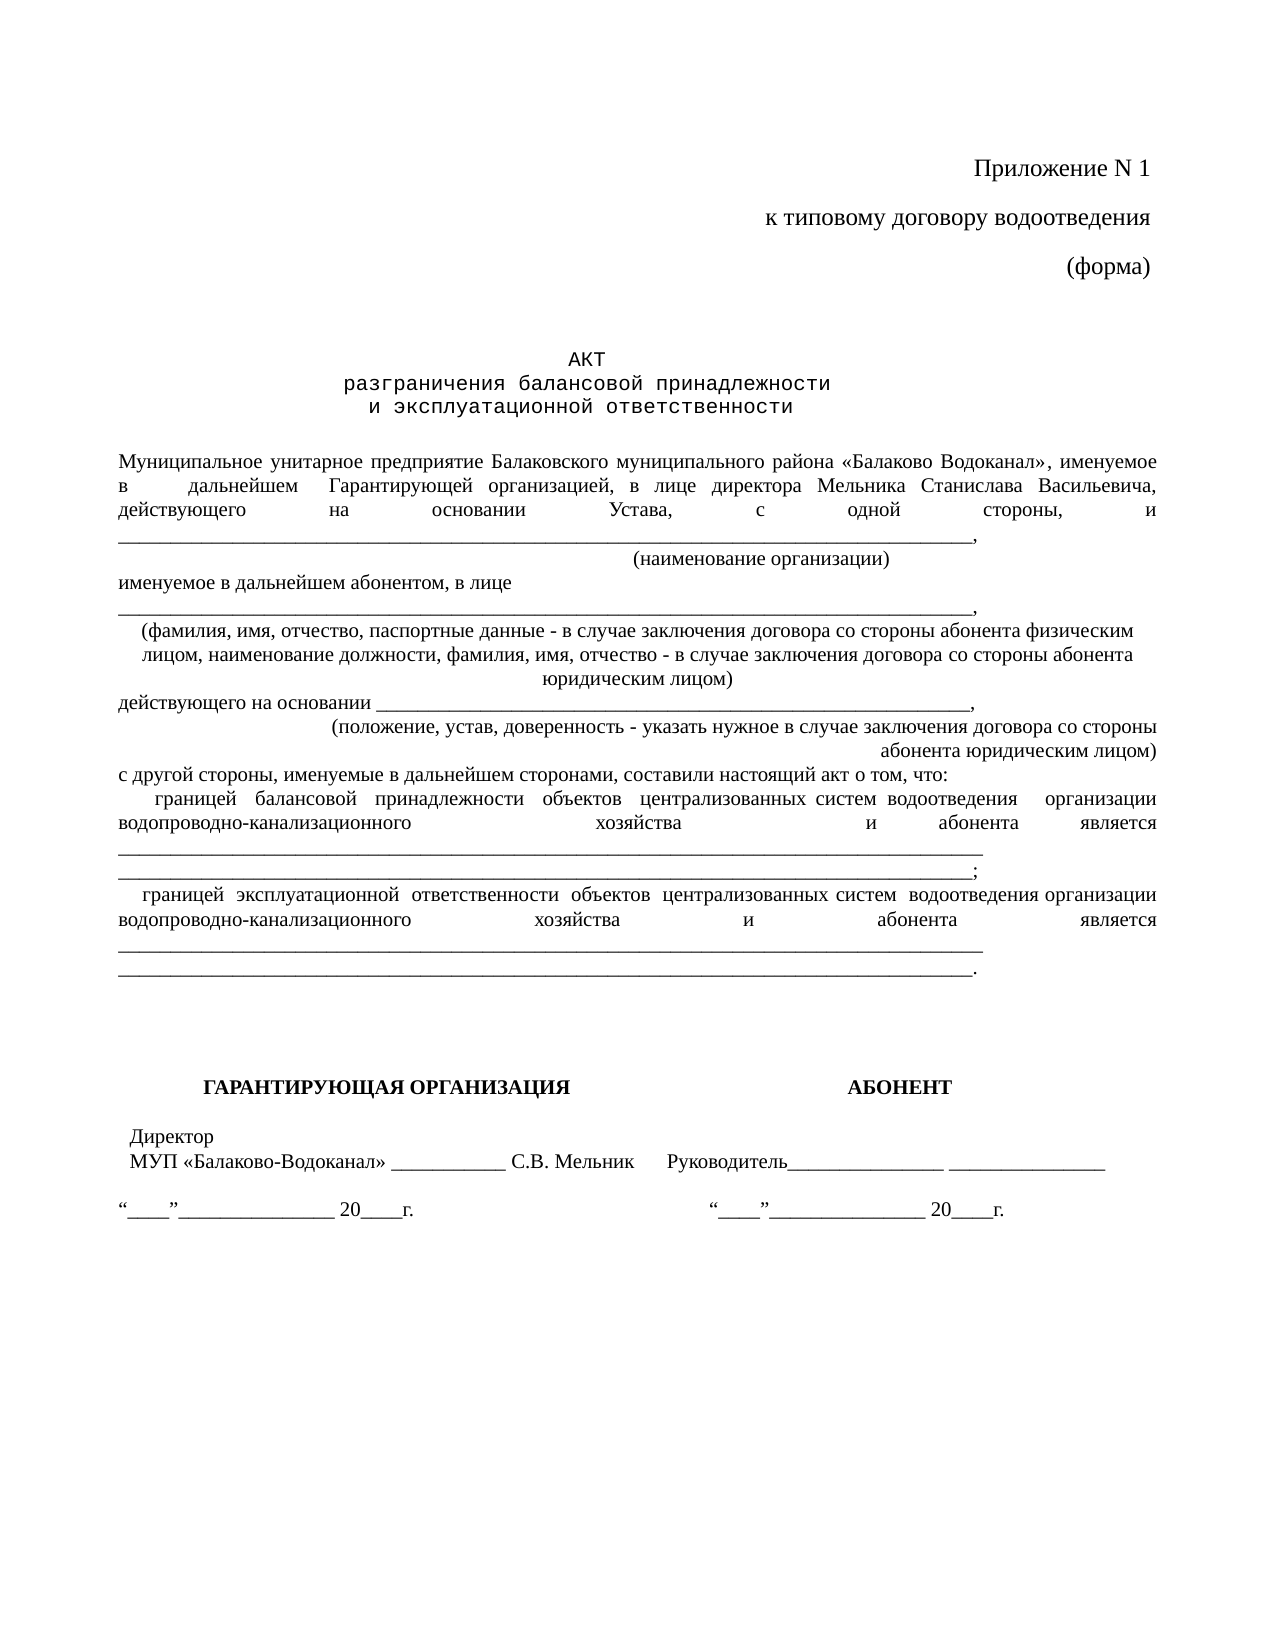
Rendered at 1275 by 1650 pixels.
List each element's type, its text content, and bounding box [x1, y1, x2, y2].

table_header АБОНЕНТ [655, 1075, 1144, 1124]
text Приложение N 1 [118, 153, 1157, 181]
text границей балансовой принадлежности объектов централизованных систем водоотведения организации водопроводно-канализационного хозяйства и абонента является ___________________________________________________________________________________ [118, 786, 1157, 858]
text с другой стороны, именуемые в дальнейшем сторонами, составили настоящий акт о том, что: [118, 762, 1157, 786]
table_cell Руководитель_______________ _______________ [655, 1125, 1144, 1197]
text (фамилия, имя, отчество, паспортные данные - в случае заключения договора со стороны абонента физическим лицом, наименование должности, фамилия, имя, отчество - в случае заключения договора со стороны абонента юридическим лицом) [118, 618, 1157, 690]
text действующего на основании _________________________________________________________, [118, 690, 1157, 714]
text к типовому договору водоотведения [118, 202, 1157, 230]
text __________________________________________________________________________________, [118, 594, 1157, 618]
text АКТ [118, 349, 1157, 372]
text и эксплуатационной ответственности [118, 396, 1157, 420]
text “____”_______________ 20____г. “____”_______________ 20____г. [118, 1197, 1157, 1221]
text __________________________________________________________________________________; [118, 858, 1157, 882]
list (наименование организации) [366, 546, 1157, 569]
text (положение, устав, доверенность - указать нужное в случае заключения договора со стороны абонента юридическим лицом) [118, 714, 1157, 762]
text разграничения балансовой принадлежности [118, 372, 1157, 396]
text границей эксплуатационной ответственности объектов централизованных систем водоотведения организации водопроводно-канализационного хозяйства и абонента является ___________________________________________________________________________________ [118, 882, 1157, 954]
text __________________________________________________________________________________. [118, 954, 1157, 979]
text именуемое в дальнейшем абонентом, в лице [118, 569, 1157, 594]
text (форма) [118, 251, 1157, 279]
text Муниципальное унитарное предприятие Балаковского муниципального района «Балаково Водоканал», именуемое в дальнейшем Гарантирующей организацией, в лице директора Мельника Станислава Васильевича, действующего на основании Устава, с одной стороны, и __________________________________________________________________________________, [118, 449, 1157, 546]
table_header ГАРАНТИРУЮЩАЯ ОРГАНИЗАЦИЯ [118, 1075, 655, 1124]
table_cell Директор МУП «Балаково-Водоканал» ___________ С.В. Мельник [118, 1125, 655, 1197]
